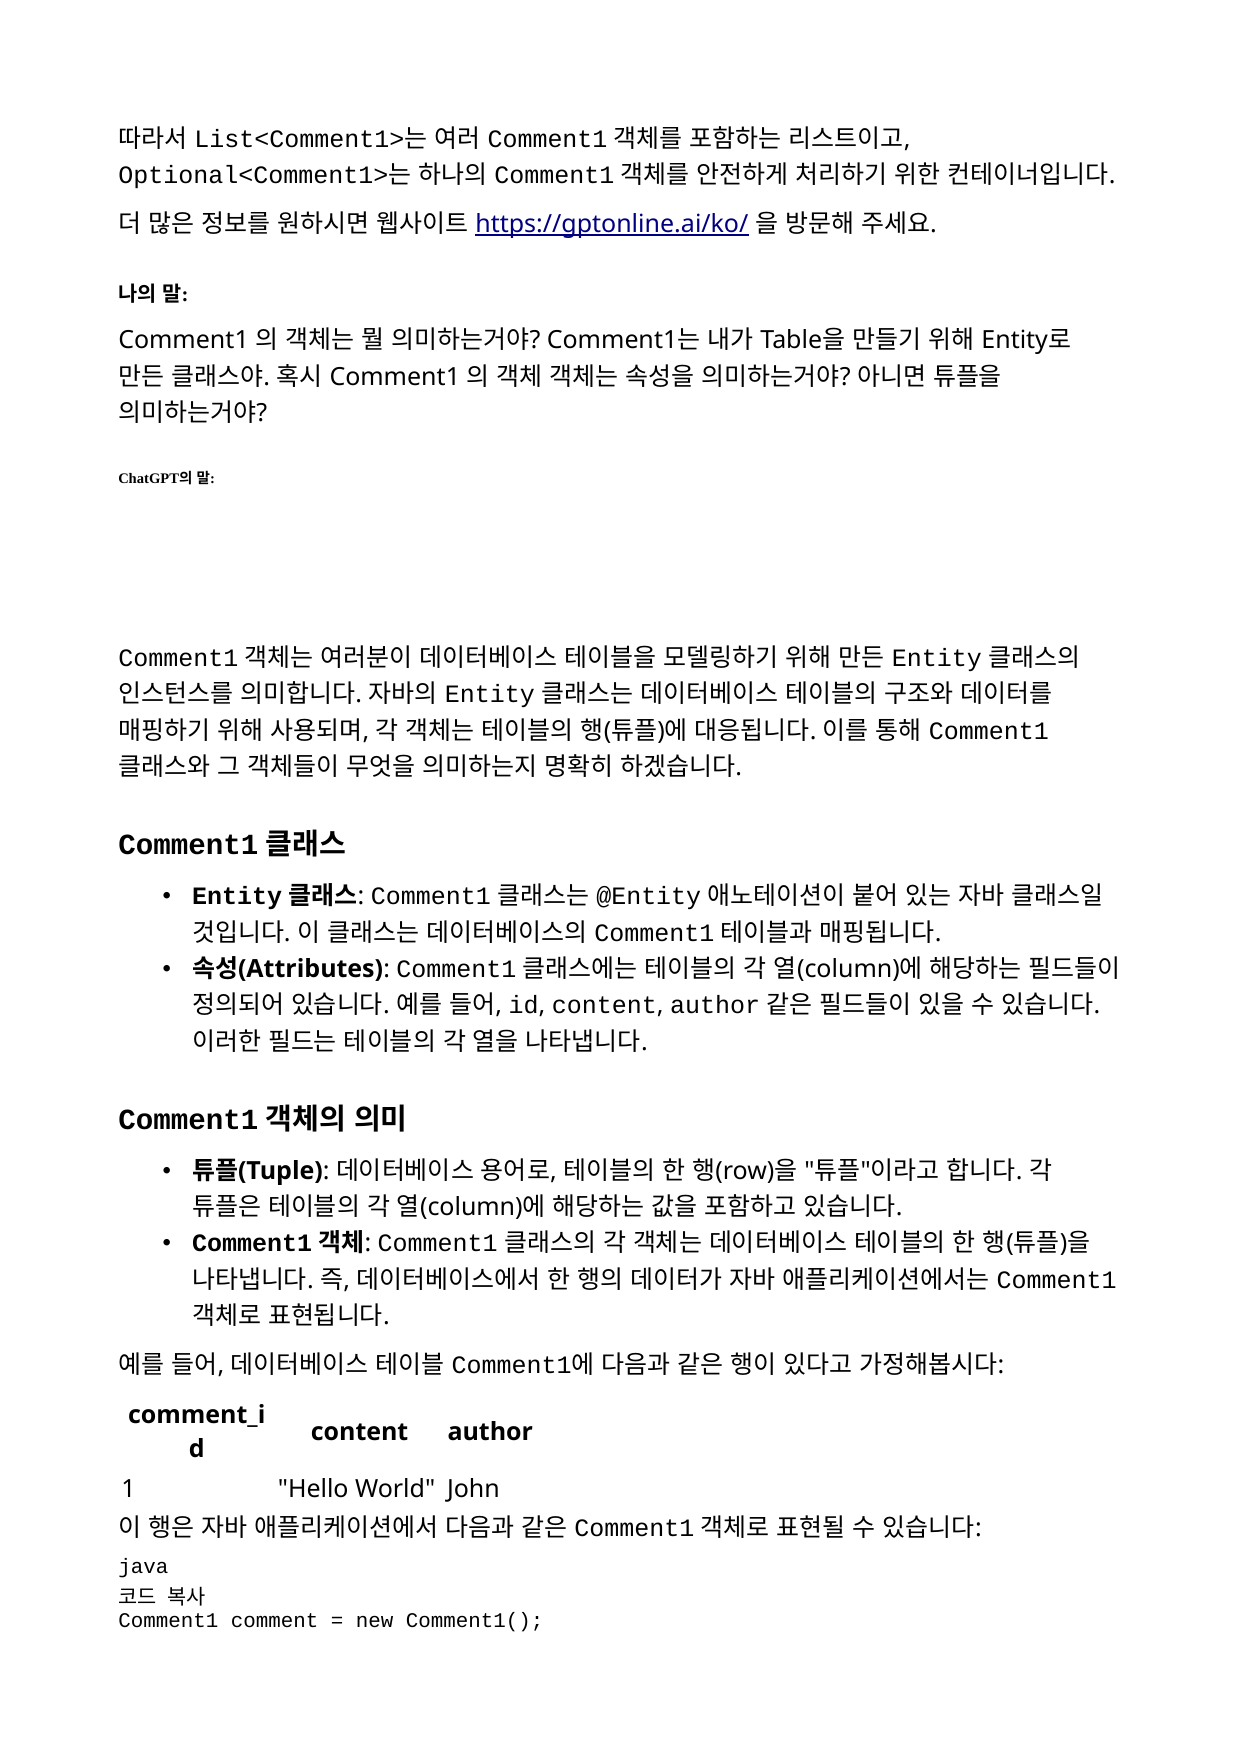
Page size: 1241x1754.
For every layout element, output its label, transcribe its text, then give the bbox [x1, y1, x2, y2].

text 코드 복사 [118, 1580, 1122, 1610]
table_header author [444, 1394, 536, 1467]
text 예를 들어, 데이터베이스 테이블 Comment1에 다음과 같은 행이 있다고 가정해봅시다: [118, 1344, 1122, 1381]
table_header comment_id [118, 1394, 275, 1467]
table_cell "Hello World" [275, 1468, 444, 1507]
list Entity 클래스: Comment1 클래스는 @Entity 애노테이션이 붙어 있는 자바 클래스일 것입니다. 이 클래스는 데이터베이스의 Comment1 테이블과 매핑됩니다. [162, 876, 1122, 948]
list Comment1 객체: Comment1 클래스의 각 객체는 데이터베이스 테이블의 한 행(튜플)을 나타냅니다. 즉, 데이터베이스에서 한 행의 데이터가 자바 애플리케이션에서는 Comment1 객체로 표현됩니다. [162, 1223, 1122, 1332]
subtitle ChatGPT의 말: [118, 466, 1122, 487]
text Comment1 객체는 여러분이 데이터베이스 테이블을 모델링하기 위해 만든 Entity 클래스의 인스턴스를 의미합니다. 자바의 Entity 클래스는 데이터베이스 테이블의 구조와 데이터를 매핑하기 위해 사용되며, 각 객체는 테이블의 행(튜플)에 대응됩니다. 이를 통해 Comment1 클래스와 그 객체들이 무엇을 의미하는지 명확히 하겠습니다. [118, 637, 1122, 783]
text 더 많은 정보를 원하시면 웹사이트 https://gptonline.ai/ko/ 을 방문해 주세요. [118, 203, 1122, 240]
table_cell John [444, 1468, 536, 1507]
subtitle 나의 말: [118, 277, 1122, 307]
list 튜플(Tuple): 데이터베이스 용어로, 테이블의 한 행(row)을 "튜플"이라고 합니다. 각 튜플은 테이블의 각 열(column)에 해당하는 값을 포함하고 있습니다. [162, 1150, 1122, 1223]
text 이 행은 자바 애플리케이션에서 다음과 같은 Comment1 객체로 표현될 수 있습니다: [118, 1507, 1122, 1544]
table_cell 1 [118, 1468, 275, 1507]
text 따라서 List<Comment1>는 여러 Comment1 객체를 포함하는 리스트이고, Optional<Comment1>는 하나의 Comment1 객체를 안전하게 처리하기 위한 컨테이너입니다. [118, 118, 1122, 191]
list 속성(Attributes): Comment1 클래스에는 테이블의 각 열(column)에 해당하는 필드들이 정의되어 있습니다. 예를 들어, id, content, author 같은 필드들이 있을 수 있습니다. 이러한 필드는 테이블의 각 열을 나타냅니다. [162, 948, 1122, 1058]
subtitle Comment1 객체의 의미 [118, 1095, 1122, 1138]
subtitle Comment1 클래스 [118, 821, 1122, 863]
text Comment1 comment = new Comment1(); [118, 1610, 1122, 1634]
table_header content [275, 1394, 444, 1467]
text java [118, 1556, 1122, 1580]
text Comment1 의 객체는 뭘 의미하는거야? Comment1는 내가 Table을 만들기 위해 Entity로 만든 클래스야. 혹시 Comment1 의 객체 객체는 속성을 의미하는거야? 아니면 튜플을 의미하는거야? [118, 320, 1122, 429]
